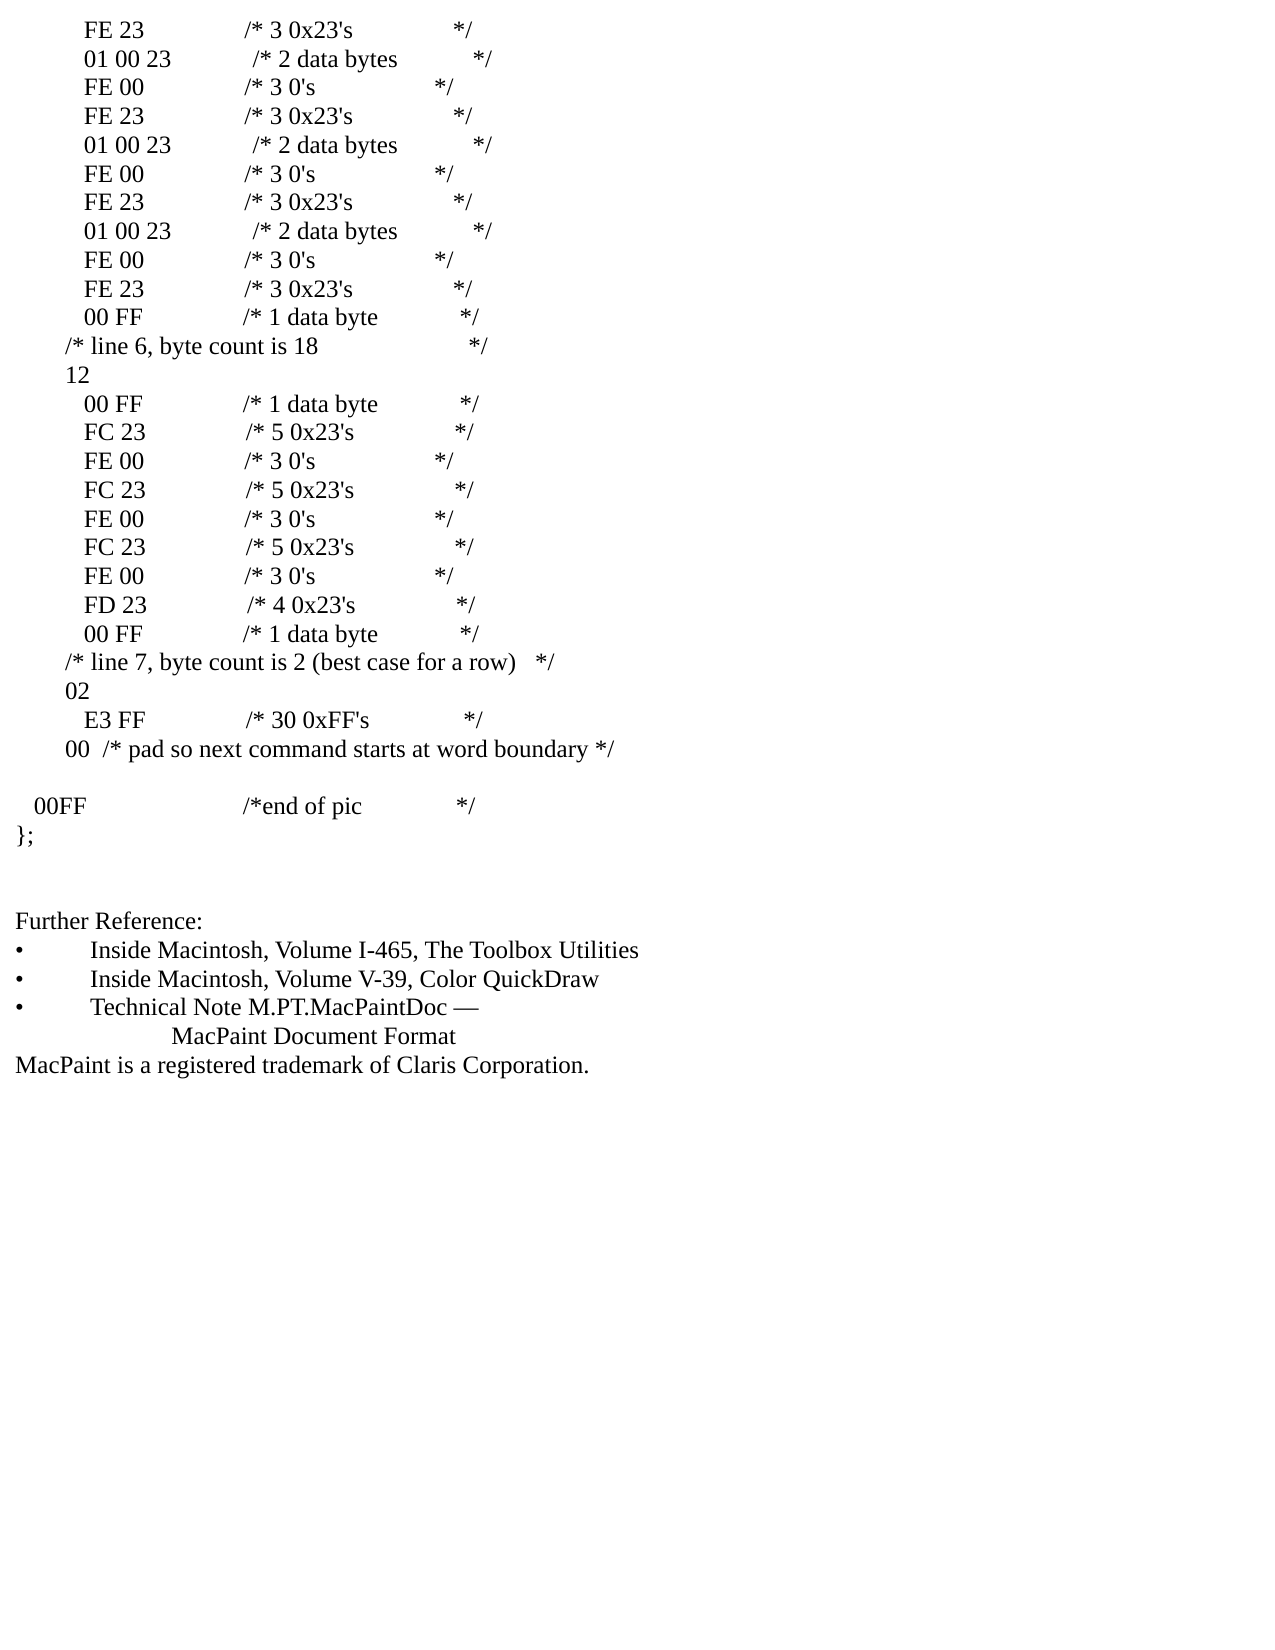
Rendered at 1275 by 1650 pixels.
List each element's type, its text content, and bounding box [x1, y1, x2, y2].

text FE 00 /* 3 0's */ [15, 561, 1260, 590]
text FC 23 /* 5 0x23's */ [15, 532, 1260, 561]
text FE 00 /* 3 0's */ [15, 245, 1260, 274]
text • Technical Note M.PT.MacPaintDoc — [15, 992, 1260, 1021]
text MacPaint Document Format [15, 1021, 1260, 1050]
text 00 FF /* 1 data byte */ [15, 389, 1260, 417]
text 01 00 23 /* 2 data bytes */ [15, 44, 1260, 72]
text Further Reference: [15, 906, 1260, 935]
text FE 00 /* 3 0's */ [15, 504, 1260, 532]
text FE 00 /* 3 0's */ [15, 159, 1260, 187]
text 00 FF /* 1 data byte */ [15, 619, 1260, 647]
text 00 /* pad so next command starts at word boundary */ [15, 734, 1260, 762]
text E3 FF /* 30 0xFF's */ [15, 705, 1260, 734]
text }; [15, 820, 1260, 849]
text 00 FF /* 1 data byte */ [15, 302, 1260, 331]
text 02 [15, 676, 1260, 705]
text 01 00 23 /* 2 data bytes */ [15, 130, 1260, 159]
text FE 23 /* 3 0x23's */ [15, 274, 1260, 302]
text FC 23 /* 5 0x23's */ [15, 475, 1260, 504]
text /* line 6, byte count is 18 */ [15, 331, 1260, 360]
text FE 23 /* 3 0x23's */ [15, 101, 1260, 130]
text FE 23 /* 3 0x23's */ [15, 15, 1260, 44]
text • Inside Macintosh, Volume V-39, Color QuickDraw [15, 964, 1260, 992]
text • Inside Macintosh, Volume I-465, The Toolbox Utilities [15, 935, 1260, 964]
text FE 00 /* 3 0's */ [15, 72, 1260, 101]
text FD 23 /* 4 0x23's */ [15, 590, 1260, 619]
text /* line 7, byte count is 2 (best case for a row) */ [15, 647, 1260, 676]
text 01 00 23 /* 2 data bytes */ [15, 216, 1260, 245]
text MacPaint is a registered trademark of Claris Corporation. [15, 1050, 1260, 1079]
text FE 23 /* 3 0x23's */ [15, 187, 1260, 216]
text 00FF /*end of pic */ [15, 791, 1260, 820]
text 12 [15, 360, 1260, 389]
text FC 23 /* 5 0x23's */ [15, 417, 1260, 446]
text FE 00 /* 3 0's */ [15, 446, 1260, 475]
